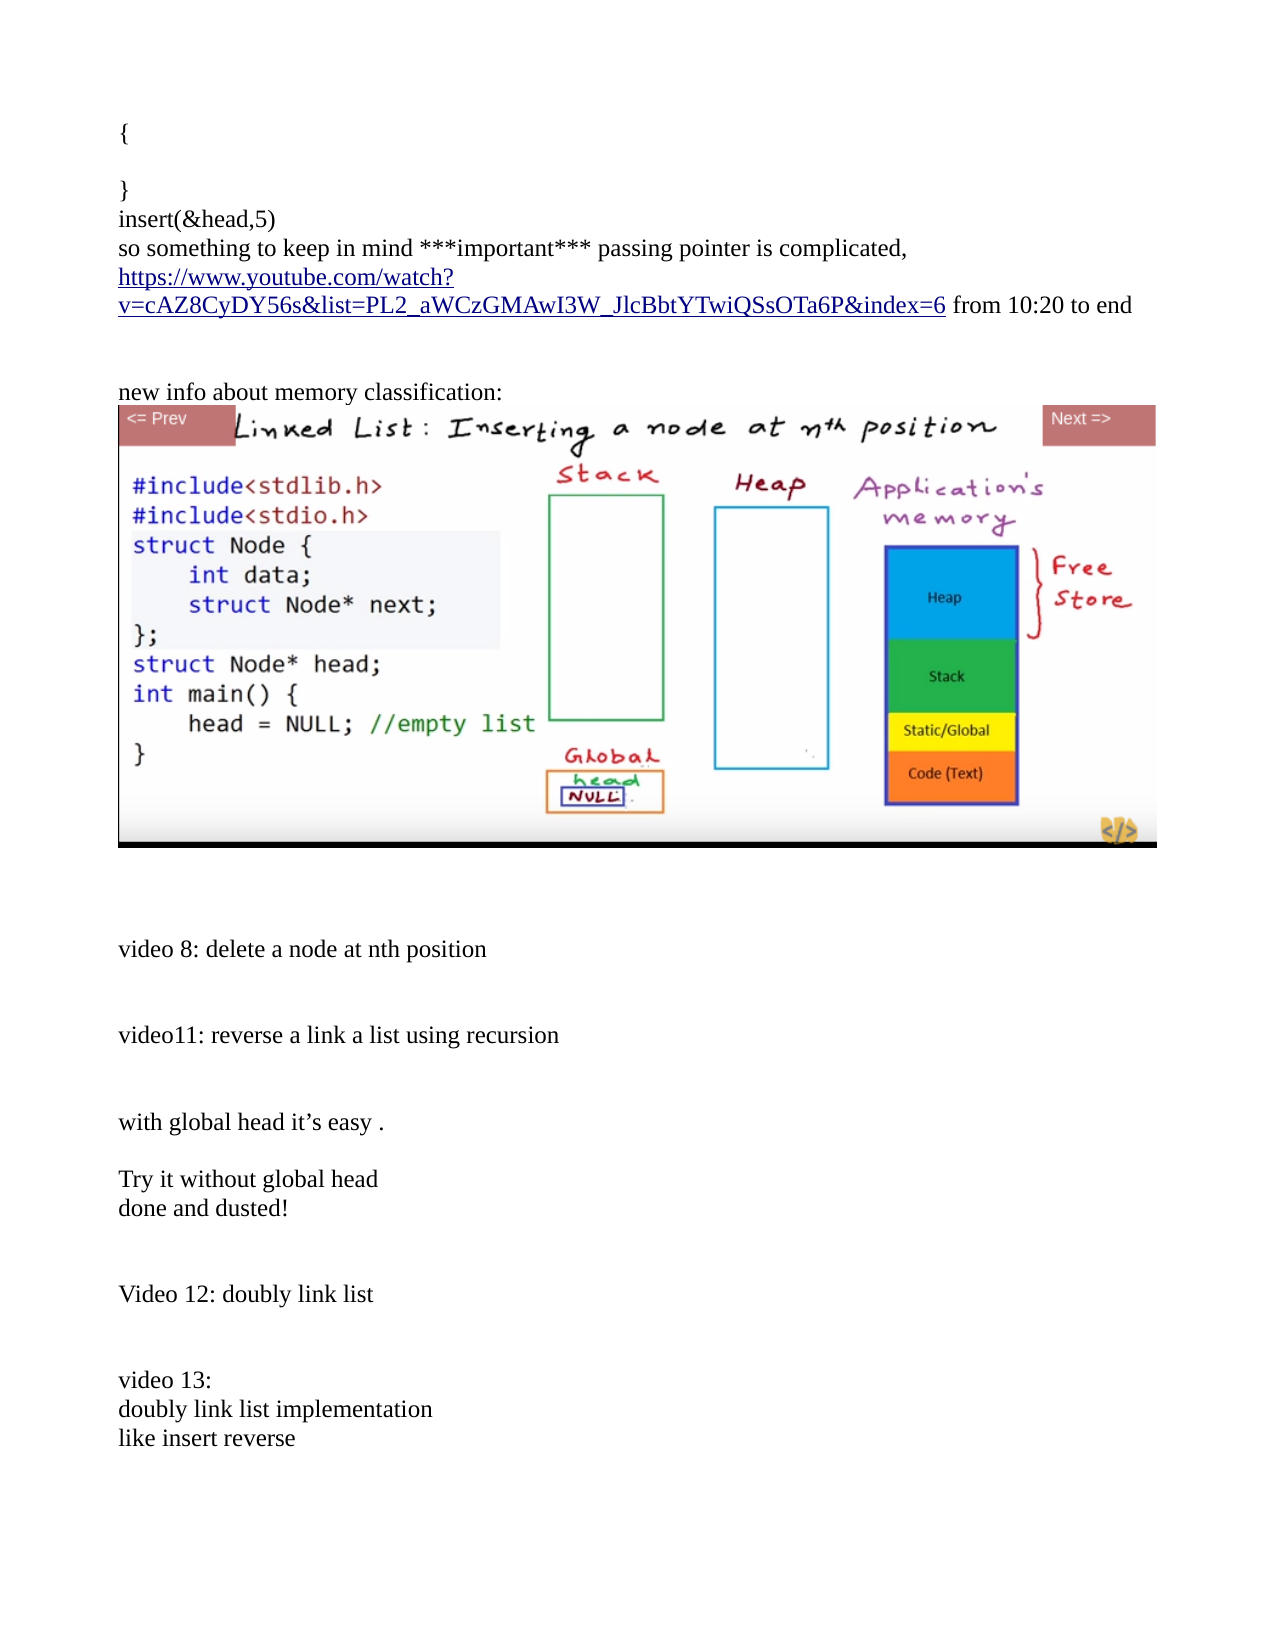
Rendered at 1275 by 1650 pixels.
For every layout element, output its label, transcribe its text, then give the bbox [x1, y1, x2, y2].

text Video 12: doubly link list [118, 1279, 1157, 1308]
text like insert reverse [118, 1423, 1157, 1452]
text done and dusted! [118, 1193, 1157, 1222]
text doubly link list implementation [118, 1394, 1157, 1423]
text Try it without global head [118, 1164, 1157, 1193]
text with global head it’s easy . [118, 1107, 1157, 1135]
text insert(&head,5) [118, 204, 1157, 233]
text so something to keep in mind ***important*** passing pointer is complicated, https://www.youtube.com/watch?v=cAZ8CyDY56s&list=PL2_aWCzGMAwI3W_JlcBbtYTwiQSsOTa6P&index=6 from 10:20 to end [118, 233, 1157, 319]
text { [118, 118, 1157, 147]
text video 8: delete a node at nth position [118, 934, 1157, 963]
picture [118, 405, 1157, 848]
text new info about memory classification: [118, 377, 1157, 405]
text video 13: [118, 1365, 1157, 1394]
text } [118, 176, 1157, 204]
text video11: reverse a link a list using recursion [118, 1020, 1157, 1049]
